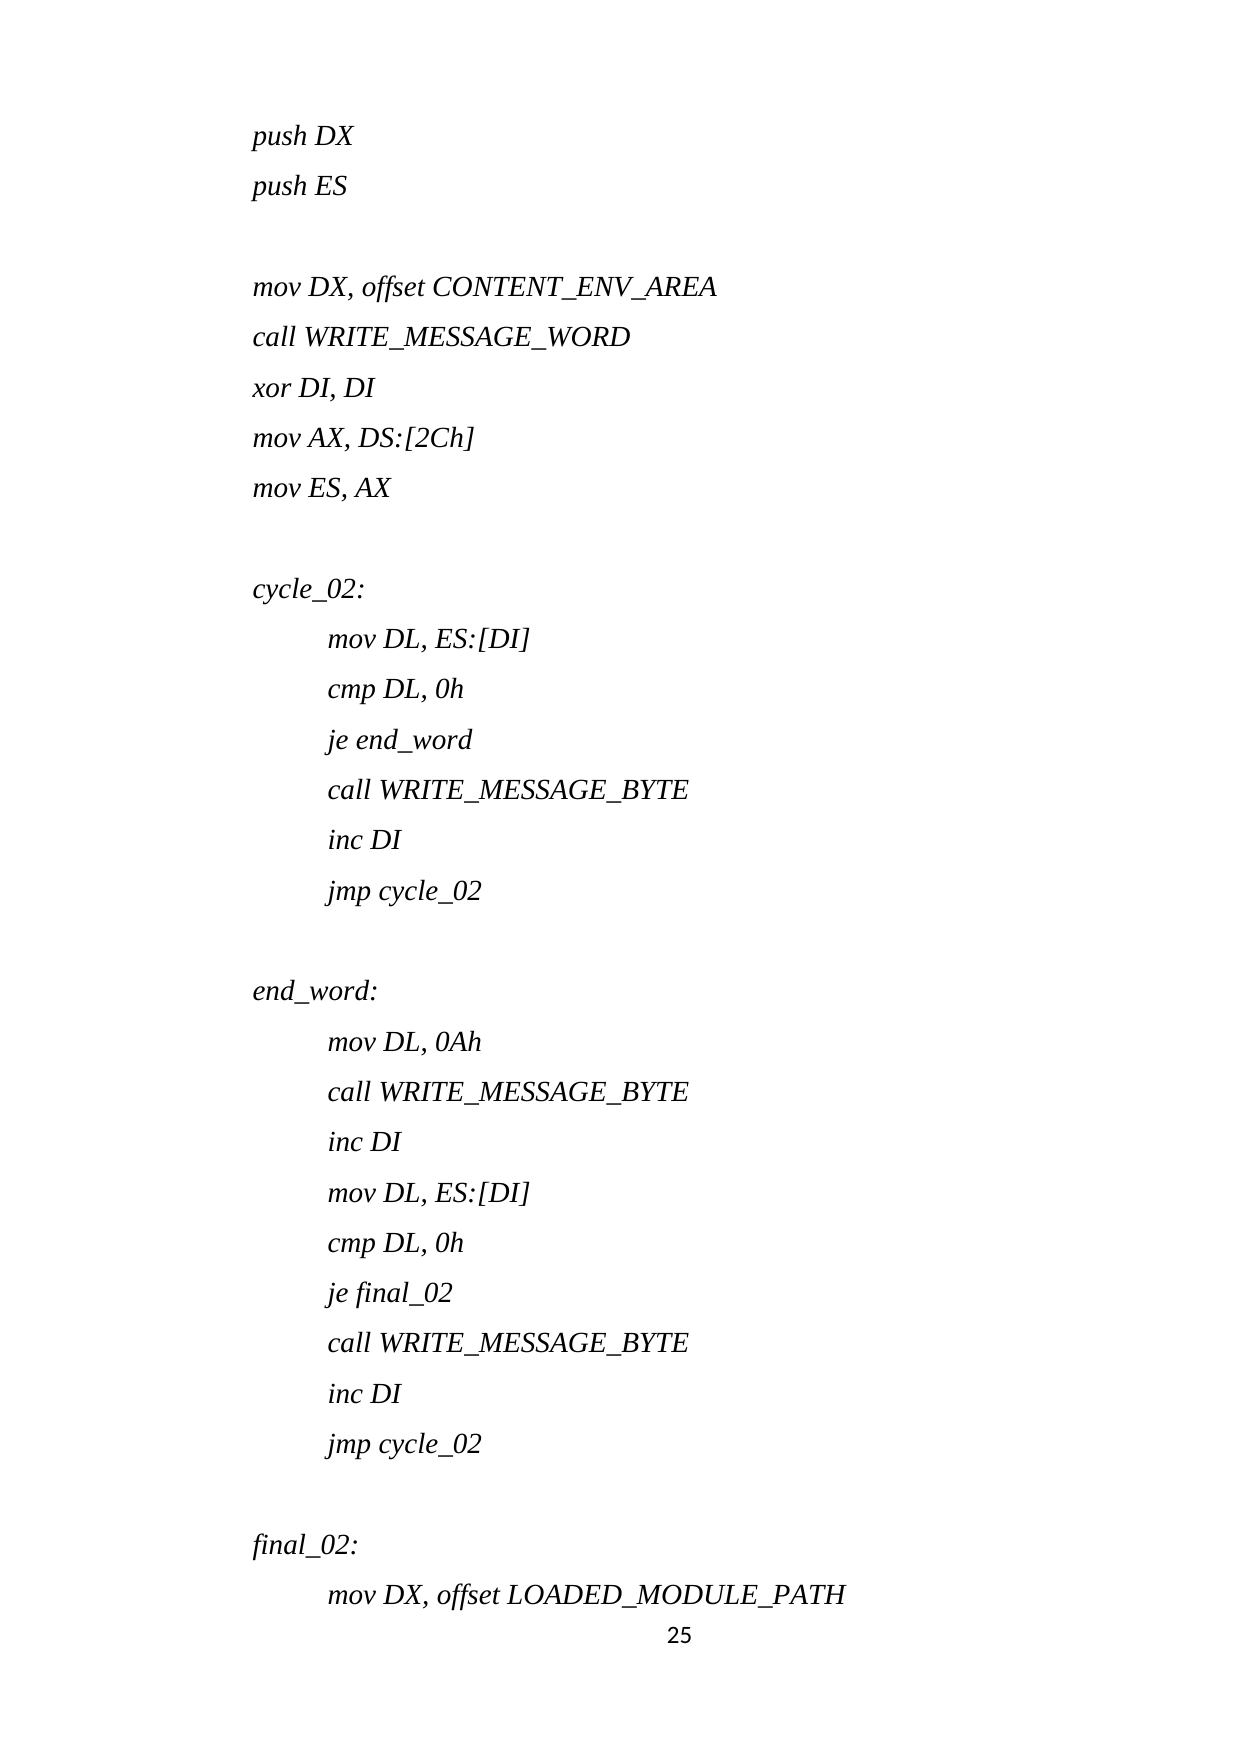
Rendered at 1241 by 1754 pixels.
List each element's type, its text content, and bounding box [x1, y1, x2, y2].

text push ES [177, 168, 1181, 202]
text mov DL, ES:[DI] [177, 621, 1181, 655]
text xor DI, DI [177, 370, 1181, 403]
text call WRITE_MESSAGE_WORD [177, 319, 1181, 353]
text call WRITE_MESSAGE_BYTE [177, 1074, 1181, 1108]
text mov DX, offset LOADED_MODULE_PATH [177, 1577, 1181, 1611]
text mov DL, 0Ah [177, 1024, 1181, 1057]
text end_word: [177, 973, 1181, 1007]
text call WRITE_MESSAGE_BYTE [177, 1326, 1181, 1359]
text jmp cycle_02 [177, 873, 1181, 906]
text cmp DL, 0h [177, 672, 1181, 705]
text mov DL, ES:[DI] [177, 1175, 1181, 1208]
text je end_word [177, 722, 1181, 755]
text mov ES, AX [177, 470, 1181, 504]
text inc DI [177, 1376, 1181, 1409]
text call WRITE_MESSAGE_BYTE [177, 772, 1181, 806]
text final_02: [177, 1527, 1181, 1560]
text mov DX, offset CONTENT_ENV_AREA [177, 269, 1181, 303]
text inc DI [177, 822, 1181, 856]
text cmp DL, 0h [177, 1225, 1181, 1258]
text je final_02 [177, 1275, 1181, 1309]
text jmp cycle_02 [177, 1426, 1181, 1460]
text mov AX, DS:[2Ch] [177, 420, 1181, 453]
text push DX [177, 118, 1181, 152]
text cycle_02: [177, 571, 1181, 604]
text inc DI [177, 1124, 1181, 1158]
